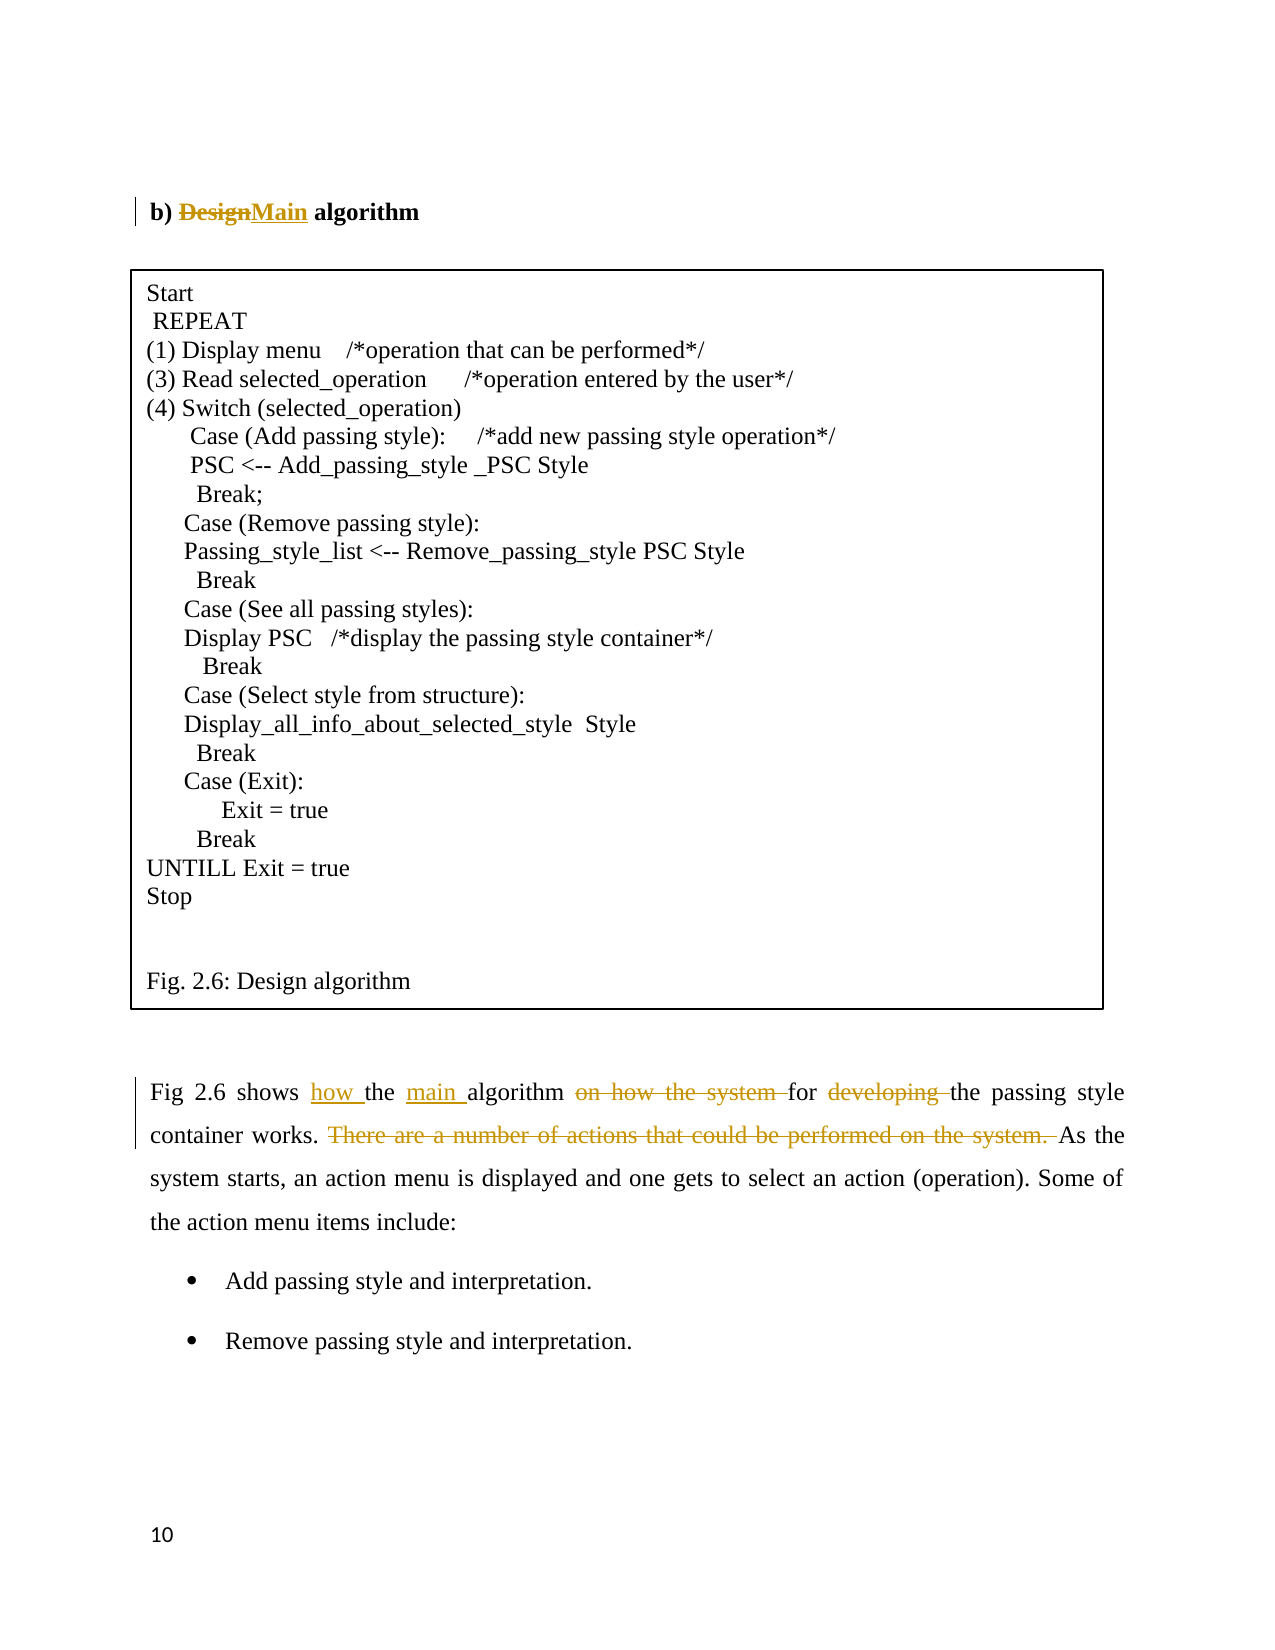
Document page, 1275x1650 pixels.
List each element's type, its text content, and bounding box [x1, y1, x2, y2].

text b) Main algorithm [150, 197, 1125, 226]
text Exit = true [146, 795, 1088, 824]
text Case (Select style from structure): [146, 680, 1088, 709]
text Fig. 2.6: Design algorithm [146, 966, 1088, 995]
text Break [146, 738, 1088, 766]
text (4) Switch (selected_operation) [146, 393, 1088, 421]
text UNTILL Exit = true [146, 853, 1088, 881]
list Add passing style and interpretation. [187, 1266, 1125, 1295]
text REPEAT [146, 306, 1088, 335]
text Break [146, 565, 1088, 594]
text (3) Read selected_operation /*operation entered by the user*/ [146, 364, 1088, 393]
text Case (Exit): [146, 766, 1088, 795]
text (1) Display menu /*operation that can be performed*/ [146, 335, 1088, 364]
text Break; [146, 479, 1088, 508]
list Remove passing style and interpretation. [187, 1326, 1125, 1355]
text PSC <-- Add_passing_style _PSC Style [146, 450, 1088, 479]
text Case (Add passing style): /*add new passing style operation*/ [146, 421, 1088, 450]
text Stop [146, 881, 1088, 910]
text Passing_style_list <-- Remove_passing_style PSC Style [146, 536, 1088, 565]
text Case (Remove passing style): [146, 508, 1088, 536]
text Break [146, 824, 1088, 853]
text Display PSC /*display the passing style container*/ [146, 623, 1088, 651]
text Case (See all passing styles): [146, 594, 1088, 623]
text Display_all_info_about_selected_style Style [146, 709, 1088, 738]
text Fig 2.6 shows how the main algorithm for the passing style container works. As the system starts, an action menu is displayed and one gets to select an action (operation). Some of the action menu items include: [150, 1077, 1125, 1235]
text Break [146, 651, 1088, 680]
text Start [146, 278, 1088, 306]
